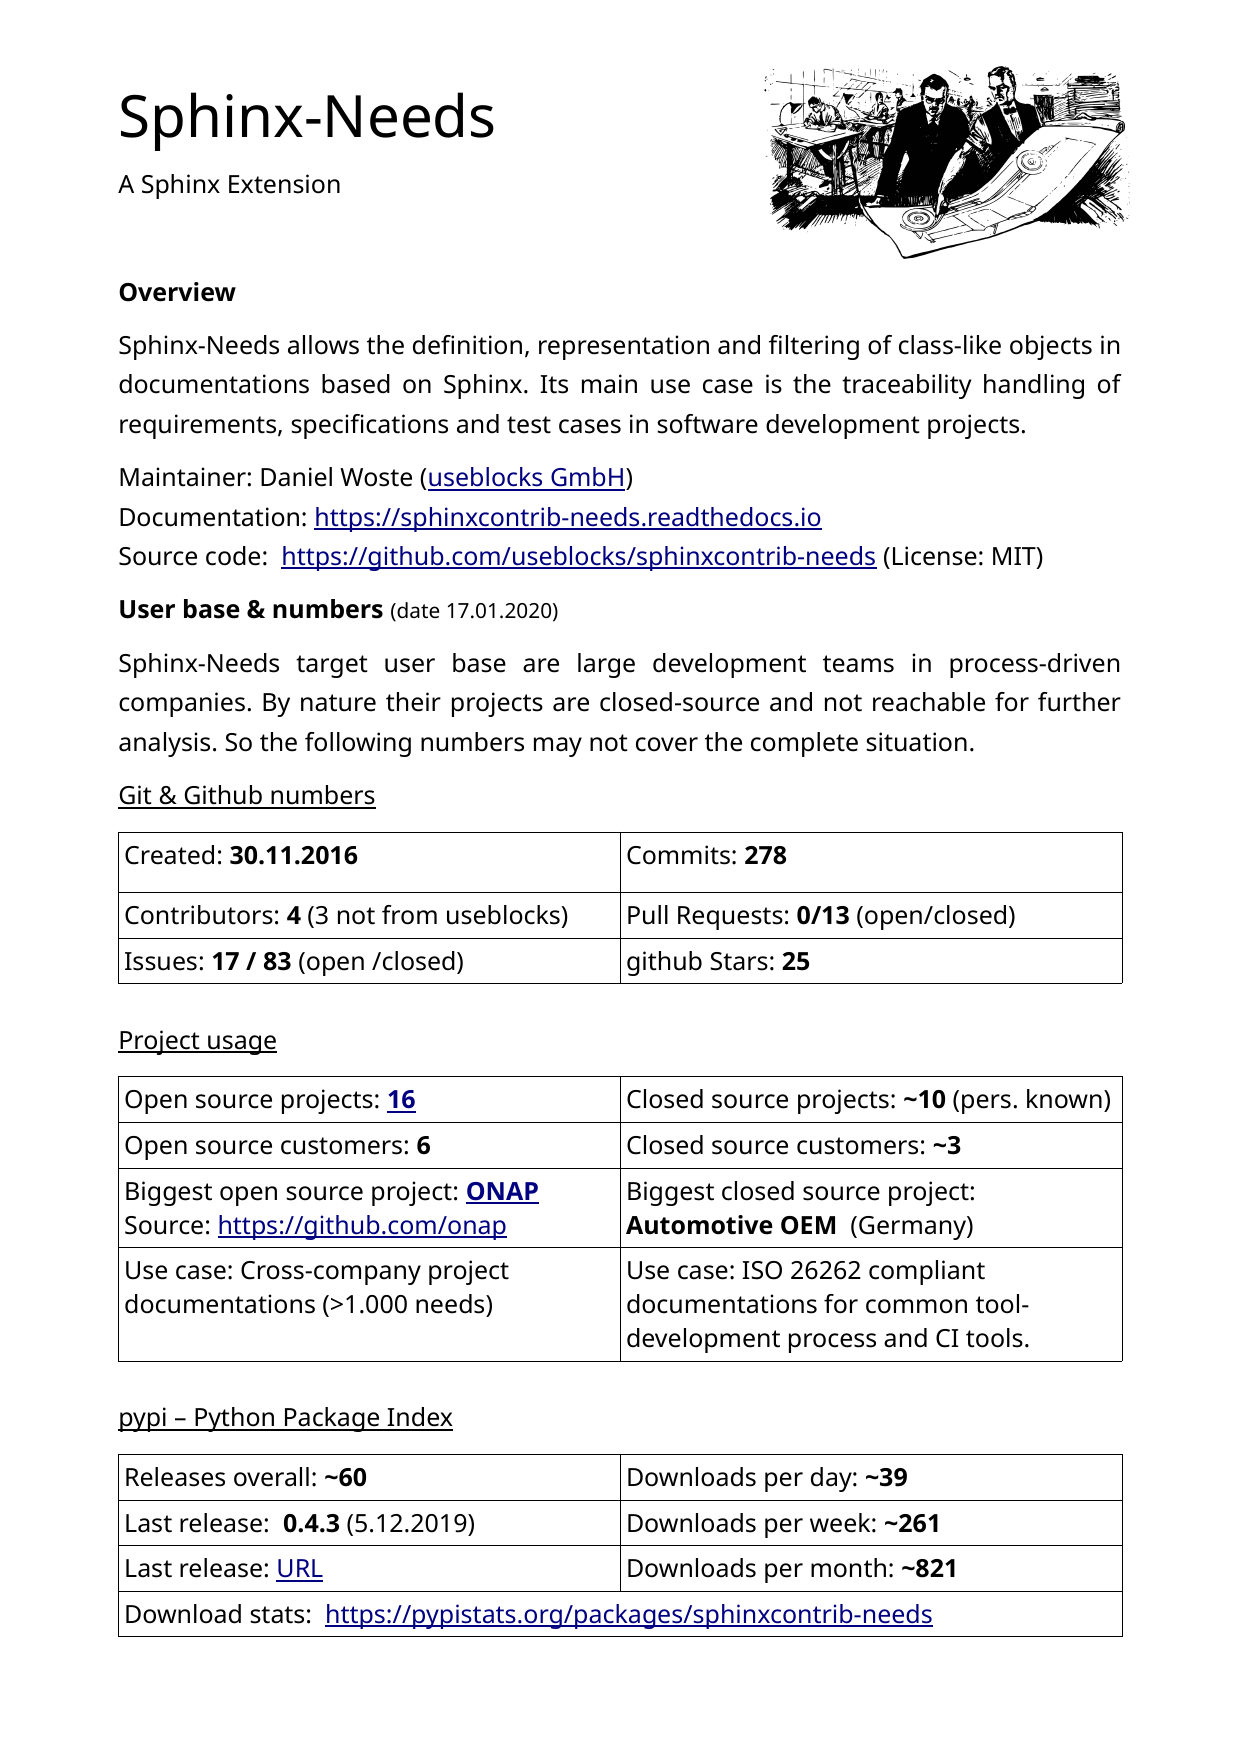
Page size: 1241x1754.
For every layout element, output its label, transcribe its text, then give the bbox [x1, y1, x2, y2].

table_header Commits: 278 [621, 833, 1122, 892]
text A Sphinx Extension [118, 167, 764, 201]
text Maintainer: Daniel Woste (useblocks GmbH) Documentation: https://sphinxcontrib-needs.readthedocs.io Source code: https://github.com/useblocks/sphinxcontrib-needs (License: MIT) [118, 460, 1122, 572]
subtitle Sphinx-Needs [118, 75, 764, 154]
picture [764, 66, 1130, 259]
table_header Open source projects: 16 [119, 1077, 620, 1122]
table_cell Biggest open source project: ONAP Source: https://github.com/onap [119, 1169, 620, 1247]
table_cell Download stats: https://pypistats.org/packages/sphinxcontrib-needs [119, 1592, 1122, 1636]
table_cell Contributors: 4 (3 not from useblocks) [119, 893, 620, 937]
table_header Closed source projects: ~10 (pers. known) [621, 1077, 1122, 1122]
table_cell Downloads per week: ~261 [621, 1501, 1122, 1545]
text Sphinx-Needs allows the definition, representation and filtering of class-like objects in documentations based on Sphinx. Its main use case is the traceability handling of requirements, specifications and test cases in software development projects. [118, 328, 1122, 440]
text Overview [118, 274, 1122, 308]
table_cell Last release: 0.4.3 (5.12.2019) [119, 1501, 620, 1545]
table_cell Use case: Cross-company project documentations (>1.000 needs) [119, 1248, 620, 1361]
table_cell Issues: 17 / 83 (open /closed) [119, 939, 620, 983]
table_cell Pull Requests: 0/13 (open/closed) [621, 893, 1122, 937]
text pypi – Python Package Index [118, 1362, 1122, 1434]
text Project usage [118, 984, 1122, 1056]
text Sphinx-Needs target user base are large development teams in process-driven companies. By nature their projects are closed-source and not reachable for further analysis. So the following numbers may not cover the complete situation. [118, 646, 1122, 758]
text Git & Github numbers [118, 778, 1122, 812]
table_cell Last release: URL [119, 1546, 620, 1591]
table_header Created: 30.11.2016 [119, 833, 620, 892]
table_header Releases overall: ~60 [119, 1455, 620, 1499]
table_cell Use case: ISO 26262 compliant documentations for common tool-development process and CI tools. [621, 1248, 1122, 1361]
text User base & numbers (date 17.01.2020) [118, 592, 1122, 626]
table_cell Open source customers: 6 [119, 1123, 620, 1167]
table_cell Downloads per month: ~821 [621, 1546, 1122, 1591]
table_cell Closed source customers: ~3 [621, 1123, 1122, 1167]
table_cell Biggest closed source project: Automotive OEM (Germany) [621, 1169, 1122, 1247]
table_header Downloads per day: ~39 [621, 1455, 1122, 1499]
table_cell github Stars: 25 [621, 939, 1122, 983]
